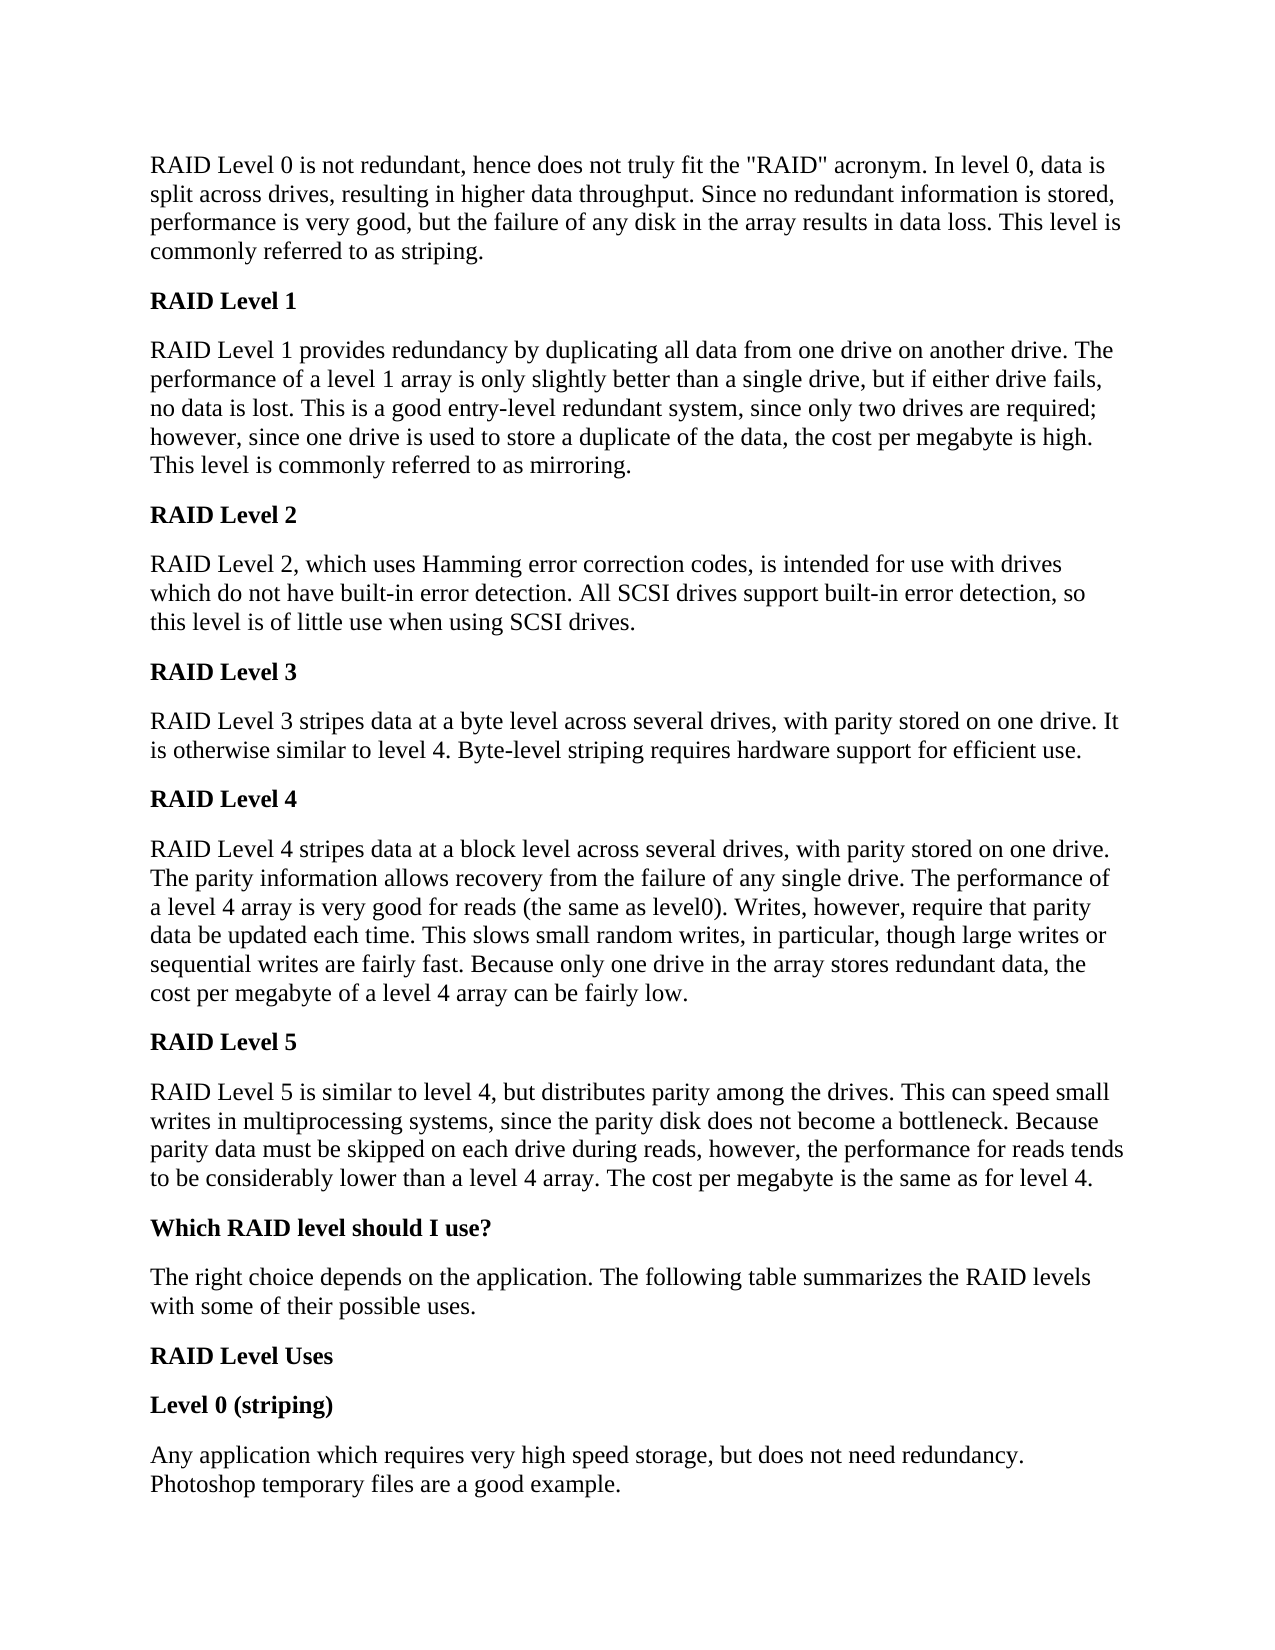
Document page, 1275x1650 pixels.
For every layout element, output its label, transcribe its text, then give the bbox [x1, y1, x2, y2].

text RAID Level 1 provides redundancy by duplicating all data from one drive on another drive. The performance of a level 1 array is only slightly better than a single drive, but if either drive fails, no data is lost. This is a good entry-level redundant system, since only two drives are required; however, since one drive is used to store a duplicate of the data, the cost per megabyte is high. This level is commonly referred to as mirroring. [150, 335, 1125, 479]
text RAID Level 5 is similar to level 4, but distributes parity among the drives. This can speed small writes in multiprocessing systems, since the parity disk does not become a bottleneck. Because parity data must be skipped on each drive during reads, however, the performance for reads tends to be considerably lower than a level 4 array. The cost per megabyte is the same as for level 4. [150, 1077, 1125, 1192]
text Level 0 (striping) [150, 1390, 1125, 1419]
text RAID Level 3 stripes data at a byte level across several drives, with parity stored on one drive. It is otherwise similar to level 4. Byte-level striping requires hardware support for efficient use. [150, 706, 1125, 764]
text The right choice depends on the application. The following table summarizes the RAID levels with some of their possible uses. [150, 1262, 1125, 1320]
text RAID Level 2 [150, 500, 1125, 529]
text RAID Level 1 [150, 286, 1125, 314]
text Any application which requires very high speed storage, but does not need redundancy. Photoshop temporary files are a good example. [150, 1440, 1125, 1497]
text RAID Level 4 [150, 784, 1125, 813]
text RAID Level 5 [150, 1027, 1125, 1056]
text RAID Level 4 stripes data at a block level across several drives, with parity stored on one drive. The parity information allows recovery from the failure of any single drive. The performance of a level 4 array is very good for reads (the same as level0). Writes, however, require that parity data be updated each time. This slows small random writes, in particular, though large writes or sequential writes are fairly fast. Because only one drive in the array stores redundant data, the cost per megabyte of a level 4 array can be fairly low. [150, 834, 1125, 1007]
text RAID Level 2, which uses Hamming error correction codes, is intended for use with drives which do not have built-in error detection. All SCSI drives support built-in error detection, so this level is of little use when using SCSI drives. [150, 549, 1125, 636]
text Which RAID level should I use? [150, 1213, 1125, 1242]
text RAID Level 3 [150, 657, 1125, 685]
text RAID Level Uses [150, 1341, 1125, 1369]
text RAID Level 0 is not redundant, hence does not truly fit the "RAID" acronym. In level 0, data is split across drives, resulting in higher data throughput. Since no redundant information is stored, performance is very good, but the failure of any disk in the array results in data loss. This level is commonly referred to as striping. [150, 150, 1125, 265]
